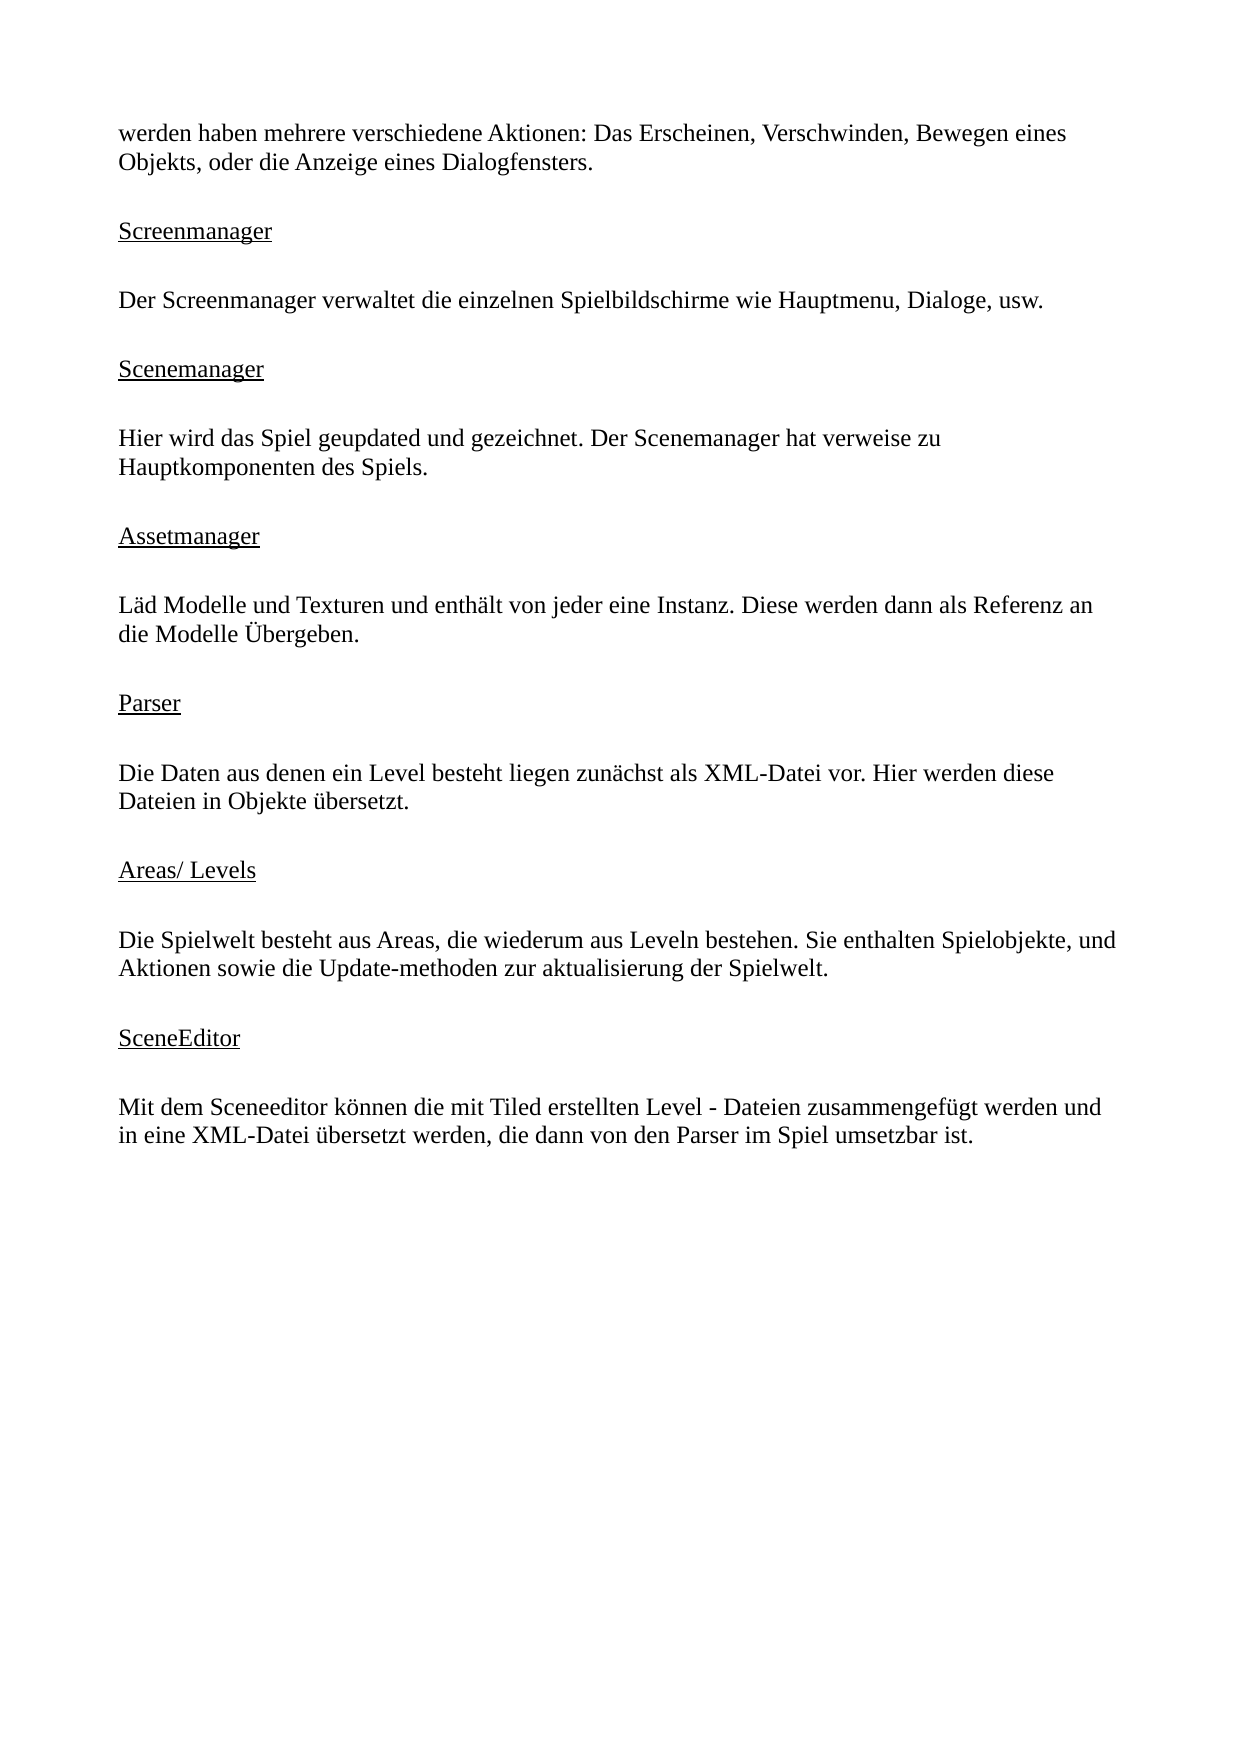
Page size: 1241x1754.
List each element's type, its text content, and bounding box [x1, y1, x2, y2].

text Der Screenmanager verwaltet die einzelnen Spielbildschirme wie Hauptmenu, Dialoge, usw. [118, 285, 1122, 314]
text Parser [118, 688, 1122, 717]
text Mit dem Sceneeditor können die mit Tiled erstellten Level - Dateien zusammengefügt werden und in eine XML-Datei übersetzt werden, die dann von den Parser im Spiel umsetzbar ist. [118, 1092, 1122, 1149]
text Assetmanager [118, 521, 1122, 550]
text SceneEditor [118, 1023, 1122, 1051]
text Läd Modelle und Texturen und enthält von jeder eine Instanz. Diese werden dann als Referenz an die Modelle Übergeben. [118, 591, 1122, 648]
text Die Spielwelt besteht aus Areas, die wiederum aus Leveln bestehen. Sie enthalten Spielobjekte, und Aktionen sowie die Update-methoden zur aktualisierung der Spielwelt. [118, 925, 1122, 982]
text Scenemanager [118, 354, 1122, 383]
text Areas/ Levels [118, 856, 1122, 884]
text Die Daten aus denen ein Level besteht liegen zunächst als XML-Datei vor. Hier werden diese Dateien in Objekte übersetzt. [118, 758, 1122, 815]
text Screenmanager [118, 216, 1122, 245]
text werden haben mehrere verschiedene Aktionen: Das Erscheinen, Verschwinden, Bewegen eines Objekts, oder die Anzeige eines Dialogfensters. [118, 118, 1122, 176]
text Hier wird das Spiel geupdated und gezeichnet. Der Scenemanager hat verweise zu Hauptkomponenten des Spiels. [118, 423, 1122, 481]
